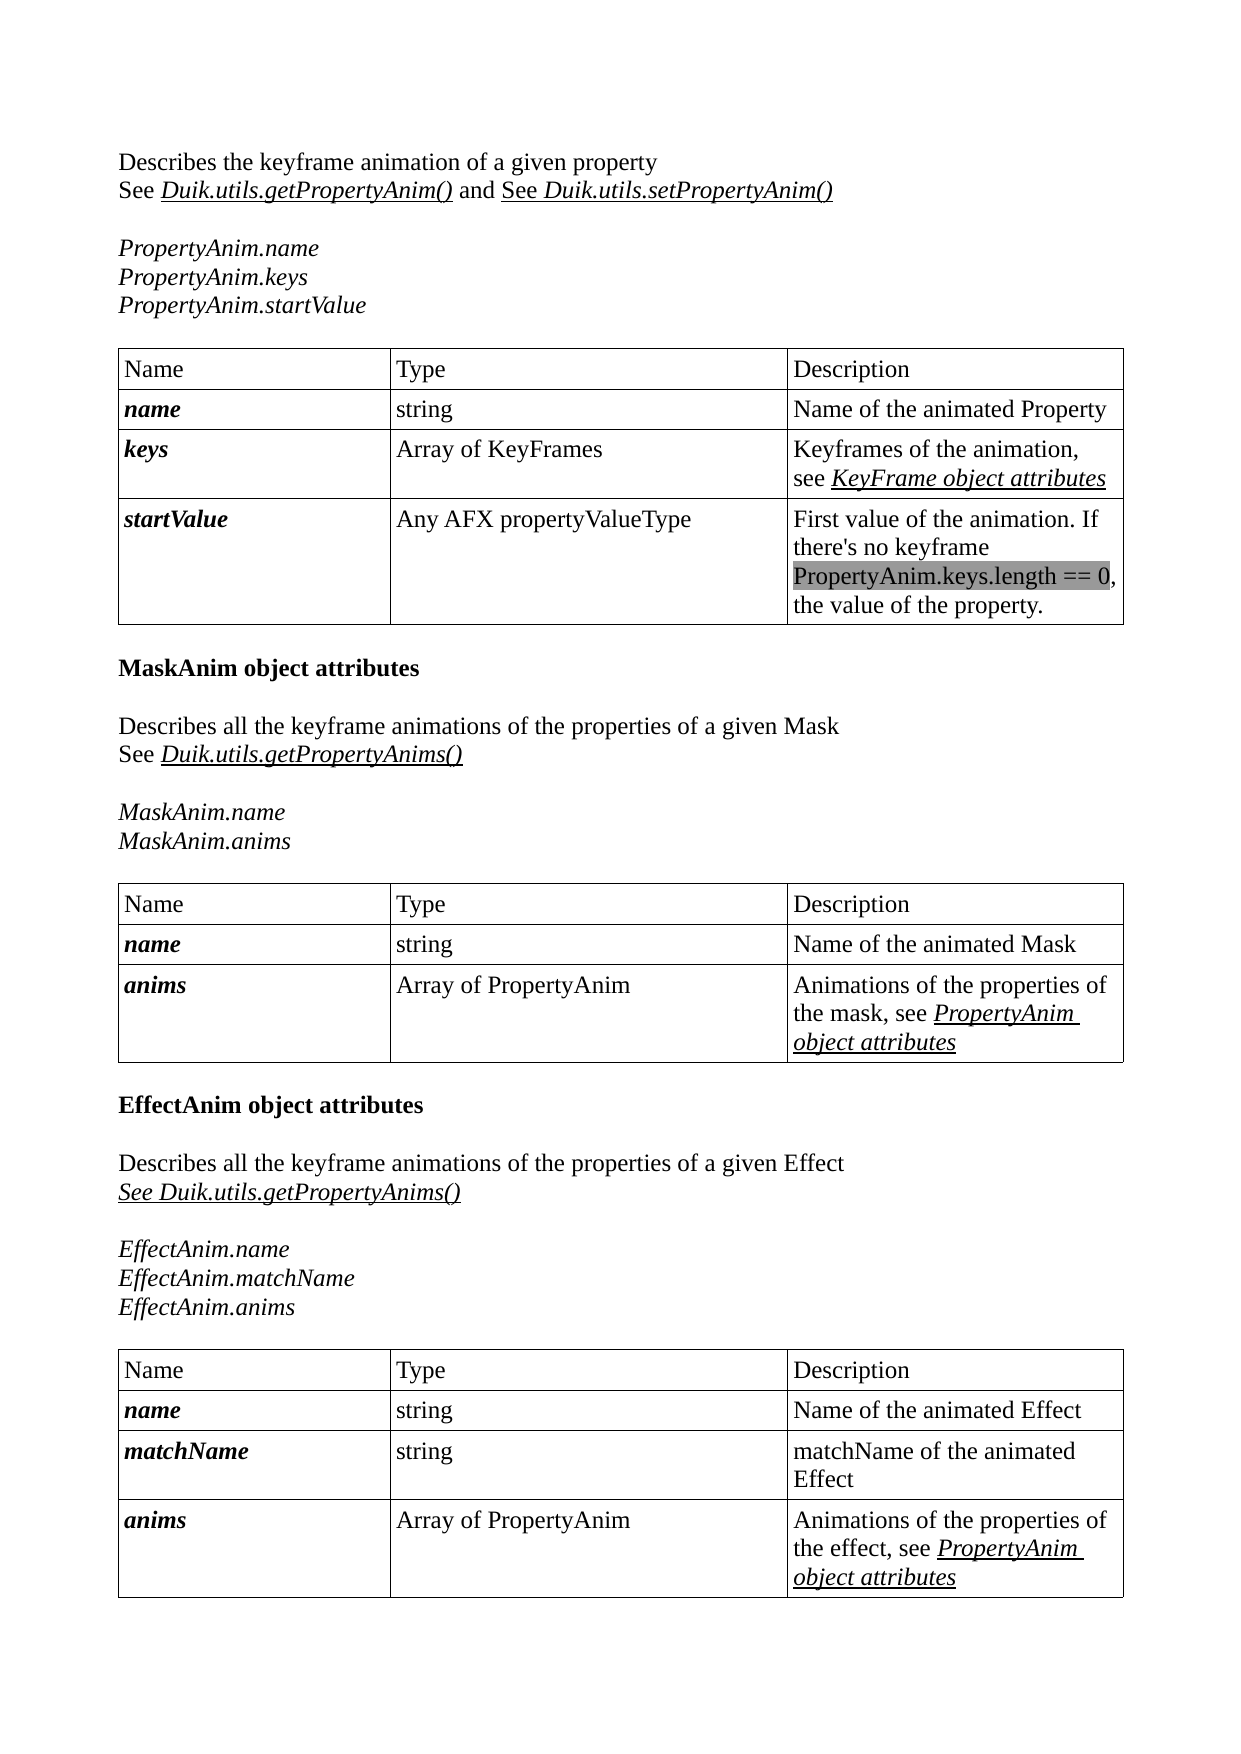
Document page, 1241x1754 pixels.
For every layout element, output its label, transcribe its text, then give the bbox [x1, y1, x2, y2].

table_cell anims [119, 1500, 390, 1597]
text MaskAnim.anims [118, 826, 1122, 854]
table_cell name [119, 925, 390, 964]
table_cell string [391, 1391, 787, 1430]
text Describes the keyframe animation of a given property [118, 147, 1122, 176]
table_cell Array of PropertyAnim [391, 1500, 787, 1597]
text MaskAnim object attributes [118, 653, 1122, 682]
table_cell string [391, 390, 787, 429]
table_cell startValue [119, 499, 390, 624]
text Describes all the keyframe animations of the properties of a given Mask [118, 711, 1122, 739]
table_cell Name of the animated Effect [788, 1391, 1123, 1430]
table_cell matchName of the animated Effect [788, 1431, 1123, 1499]
table_header Description [788, 349, 1123, 388]
table_header Description [788, 884, 1123, 923]
text MaskAnim.name [118, 797, 1122, 826]
table_cell anims [119, 965, 390, 1062]
table_cell Array of PropertyAnim [391, 965, 787, 1062]
text Describes all the keyframe animations of the properties of a given Effect [118, 1148, 1122, 1177]
text See Duik.utils.getPropertyAnims() [118, 739, 1122, 768]
table_header Description [788, 1350, 1123, 1389]
table_cell Name of the animated Mask [788, 925, 1123, 964]
text EffectAnim object attributes [118, 1091, 1122, 1119]
table_header Type [391, 884, 787, 923]
text See Duik.utils.getPropertyAnims() [118, 1177, 1122, 1206]
table_cell Name of the animated Property [788, 390, 1123, 429]
text See Duik.utils.getPropertyAnim() and See Duik.utils.setPropertyAnim() [118, 176, 1122, 204]
table_cell string [391, 925, 787, 964]
table_header Type [391, 1350, 787, 1389]
table_cell Any AFX propertyValueType [391, 499, 787, 624]
table_header Name [119, 884, 390, 923]
text PropertyAnim.name [118, 233, 1122, 262]
table_cell keys [119, 430, 390, 498]
table_cell string [391, 1431, 787, 1499]
table_cell name [119, 390, 390, 429]
text PropertyAnim.keys [118, 262, 1122, 291]
table_cell matchName [119, 1431, 390, 1499]
table_header Name [119, 1350, 390, 1389]
table_cell Keyframes of the animation, see KeyFrame object attributes [788, 430, 1123, 498]
table_cell First value of the animation. If there's no keyframe PropertyAnim.keys.length == 0, the value of the property. [788, 499, 1123, 624]
text EffectAnim.name [118, 1234, 1122, 1263]
text EffectAnim.matchName [118, 1263, 1122, 1292]
table_cell Animations of the properties of the effect, see PropertyAnim object attributes [788, 1500, 1123, 1597]
table_header Type [391, 349, 787, 388]
table_cell Animations of the properties of the mask, see PropertyAnim object attributes [788, 965, 1123, 1062]
text EffectAnim.anims [118, 1292, 1122, 1321]
table_cell name [119, 1391, 390, 1430]
text PropertyAnim.startValue [118, 291, 1122, 319]
table_cell Array of KeyFrames [391, 430, 787, 498]
table_header Name [119, 349, 390, 388]
